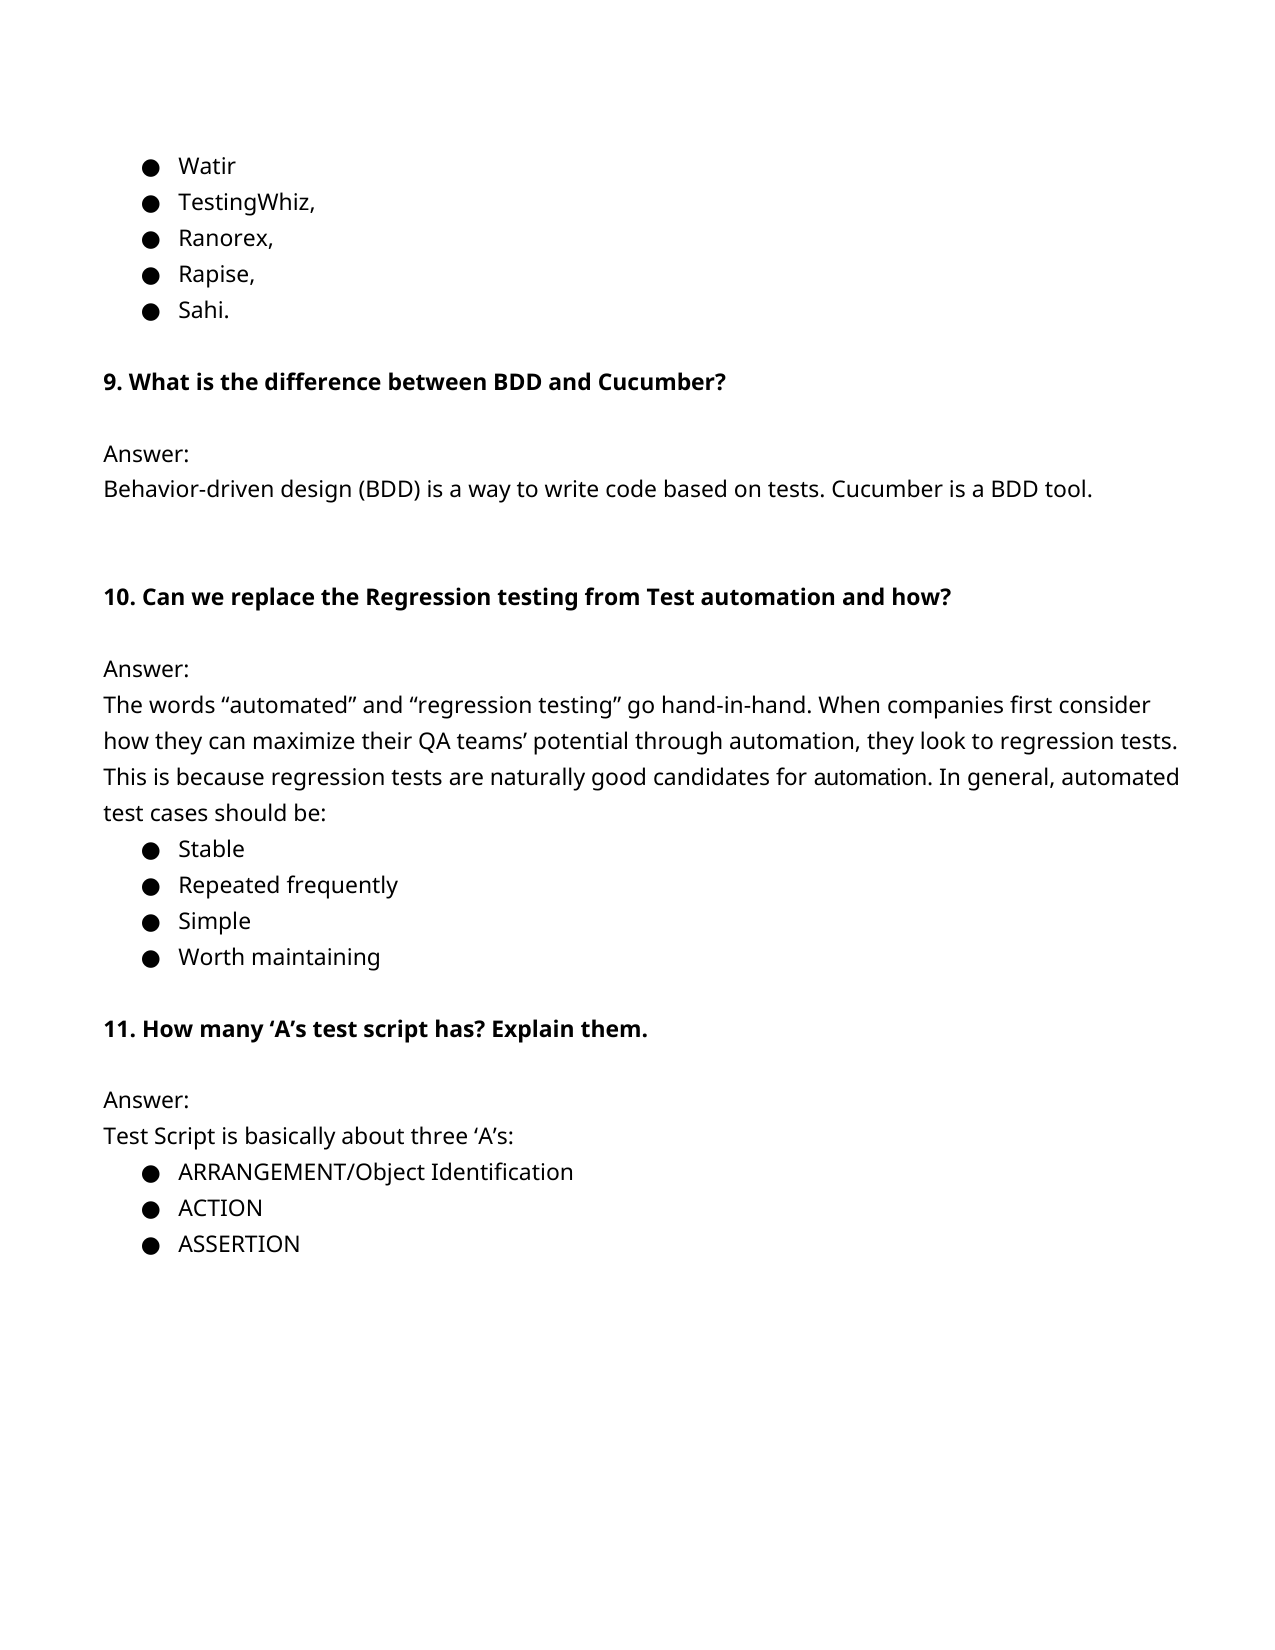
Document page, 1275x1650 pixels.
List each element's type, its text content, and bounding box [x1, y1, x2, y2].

text 11. How many ‘A’s test script has? Explain them. [103, 1012, 1200, 1044]
list Worth maintaining [141, 941, 1200, 972]
list Ranorex, [141, 222, 1200, 253]
text 10. Can we replace the Regression testing from Test automation and how? [103, 581, 1200, 612]
text Answer: [103, 437, 1200, 469]
list ARRANGEMENT/Object Identification [141, 1156, 1200, 1187]
text Answer: [103, 1084, 1200, 1116]
text Test Script is basically about three ‘A’s: [103, 1120, 1200, 1152]
text The words “automated” and “regression testing” go hand-in-hand. When companies first consider how they can maximize their QA teams’ potential through automation, they look to regression tests. [103, 689, 1200, 756]
list Repeated frequently [141, 869, 1200, 900]
list Watir [141, 150, 1200, 181]
list Sahi. [141, 294, 1200, 325]
text Behavior-driven design (BDD) is a way to write code based on tests. Cucumber is a BDD tool. [103, 473, 1200, 505]
list Rapise, [141, 258, 1200, 289]
list ACTION [141, 1192, 1200, 1223]
list ASSERTION [141, 1228, 1200, 1259]
list Simple [141, 905, 1200, 936]
list Stable [141, 833, 1200, 864]
list TestingWhiz, [141, 186, 1200, 217]
text Answer: [103, 653, 1200, 684]
text 9. What is the difference between BDD and Cucumber? [103, 366, 1200, 397]
text This is because regression tests are naturally good candidates for automation. In general, automated test cases should be: [103, 761, 1200, 828]
